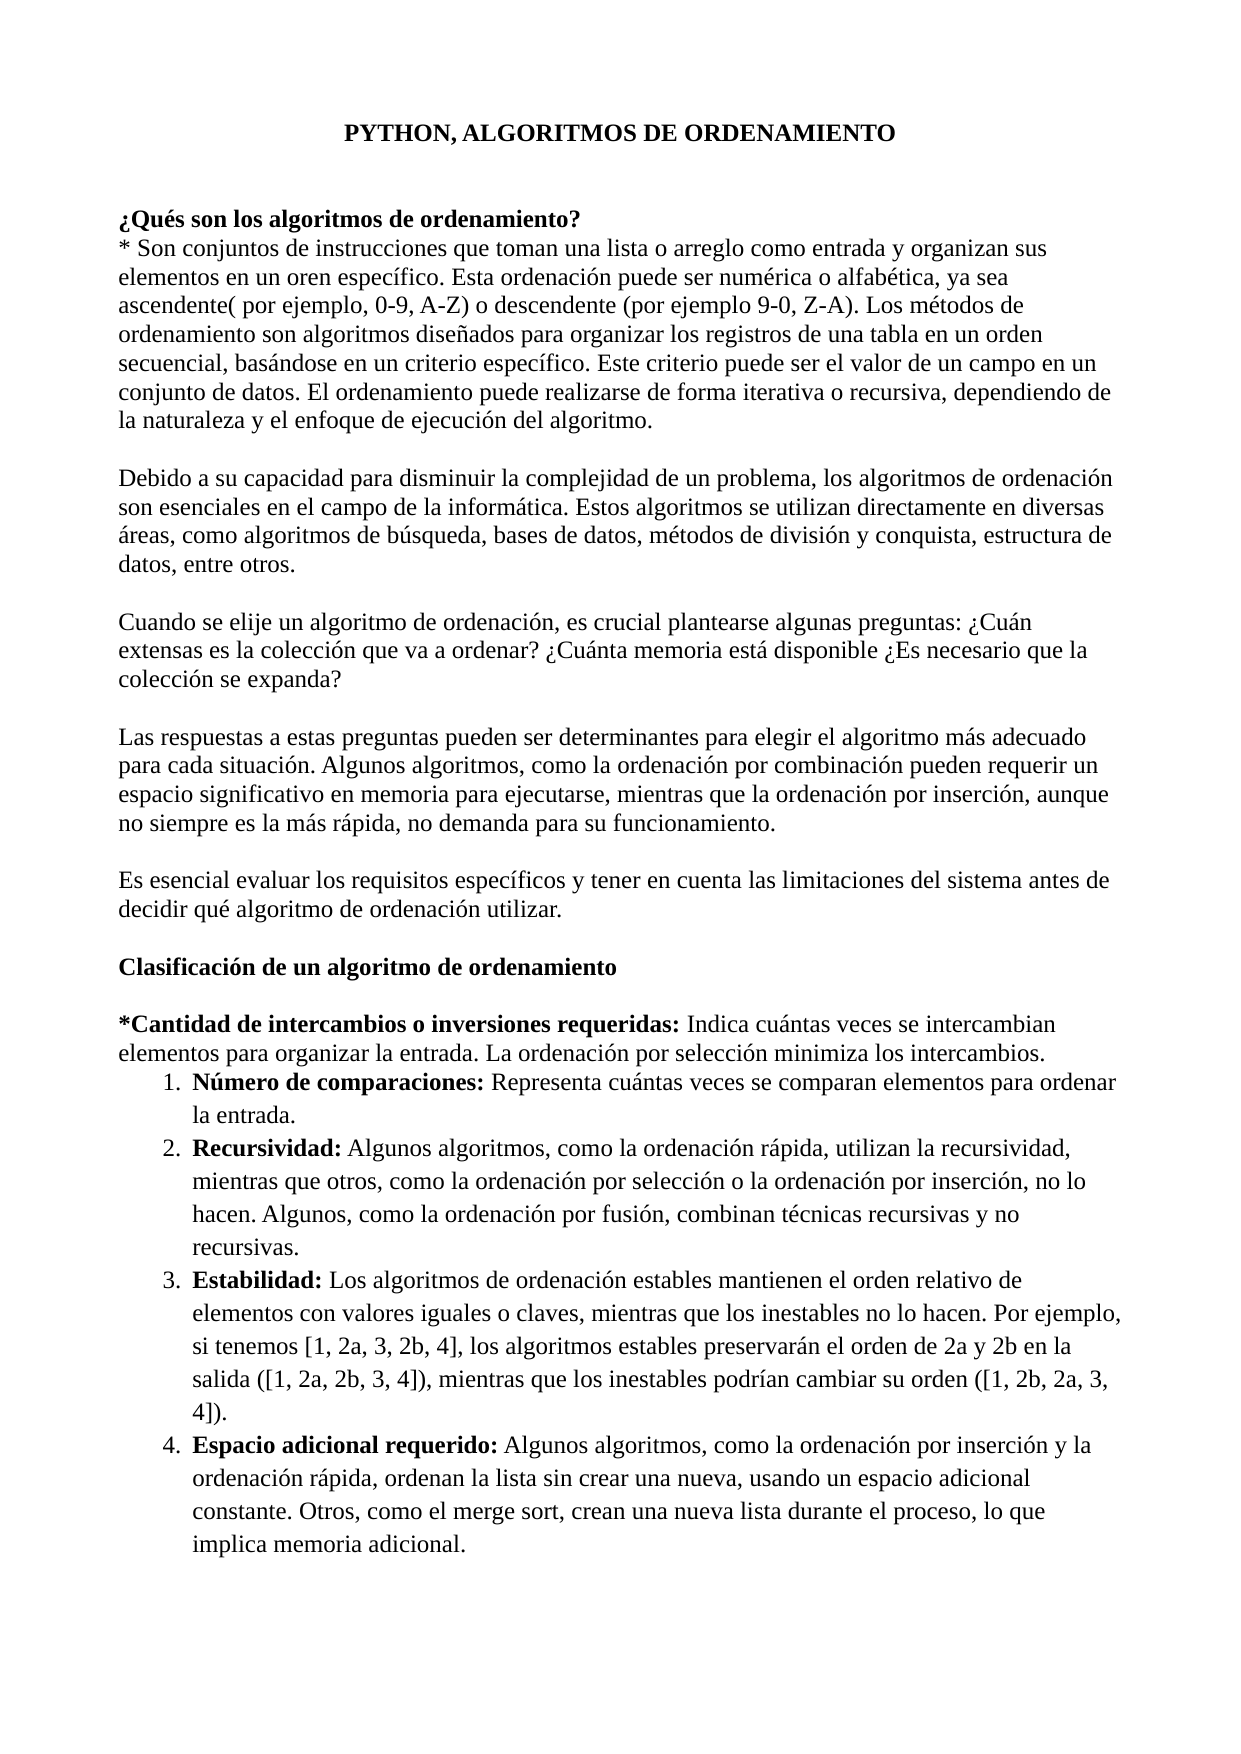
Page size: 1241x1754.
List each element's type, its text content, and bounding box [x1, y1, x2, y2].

text Clasificación de un algoritmo de ordenamiento [118, 952, 1122, 981]
list Número de comparaciones: Representa cuántas veces se comparan elementos para ordenar la entrada. [162, 1067, 1122, 1129]
text *Cantidad de intercambios o inversiones requeridas: Indica cuántas veces se intercambian elementos para organizar la entrada. La ordenación por selección minimiza los intercambios. [118, 1009, 1122, 1067]
text PYTHON, ALGORITMOS DE ORDENAMIENTO [118, 118, 1122, 147]
text Debido a su capacidad para disminuir la complejidad de un problema, los algoritmos de ordenación son esenciales en el campo de la informática. Estos algoritmos se utilizan directamente en diversas áreas, como algoritmos de búsqueda, bases de datos, métodos de división y conquista, estructura de datos, entre otros. [118, 463, 1122, 578]
text Cuando se elije un algoritmo de ordenación, es crucial plantearse algunas preguntas: ¿Cuán extensas es la colección que va a ordenar? ¿Cuánta memoria está disponible ¿Es necesario que la colección se expanda? [118, 607, 1122, 693]
list Espacio adicional requerido: Algunos algoritmos, como la ordenación por inserción y la ordenación rápida, ordenan la lista sin crear una nueva, usando un espacio adicional constante. Otros, como el merge sort, crean una nueva lista durante el proceso, lo que implica memoria adicional. [162, 1430, 1122, 1558]
text ¿Qués son los algoritmos de ordenamiento? [118, 204, 1122, 233]
list Recursividad: Algunos algoritmos, como la ordenación rápida, utilizan la recursividad, mientras que otros, como la ordenación por selección o la ordenación por inserción, no lo hacen. Algunos, como la ordenación por fusión, combinan técnicas recursivas y no recursivas. [162, 1133, 1122, 1261]
text Es esencial evaluar los requisitos específicos y tener en cuenta las limitaciones del sistema antes de decidir qué algoritmo de ordenación utilizar. [118, 866, 1122, 923]
list Estabilidad: Los algoritmos de ordenación estables mantienen el orden relativo de elementos con valores iguales o claves, mientras que los inestables no lo hacen. Por ejemplo, si tenemos [1, 2a, 3, 2b, 4], los algoritmos estables preservarán el orden de 2a y 2b en la salida ([1, 2a, 2b, 3, 4]), mientras que los inestables podrían cambiar su orden ([1, 2b, 2a, 3, 4]). [162, 1265, 1122, 1426]
text * Son conjuntos de instrucciones que toman una lista o arreglo como entrada y organizan sus elementos en un oren específico. Esta ordenación puede ser numérica o alfabética, ya sea ascendente( por ejemplo, 0-9, A-Z) o descendente (por ejemplo 9-0, Z-A). Los métodos de ordenamiento son algoritmos diseñados para organizar los registros de una tabla en un orden secuencial, basándose en un criterio específico. Este criterio puede ser el valor de un campo en un conjunto de datos. El ordenamiento puede realizarse de forma iterativa o recursiva, dependiendo de la naturaleza y el enfoque de ejecución del algoritmo. [118, 233, 1122, 434]
text Las respuestas a estas preguntas pueden ser determinantes para elegir el algoritmo más adecuado para cada situación. Algunos algoritmos, como la ordenación por combinación pueden requerir un espacio significativo en memoria para ejecutarse, mientras que la ordenación por inserción, aunque no siempre es la más rápida, no demanda para su funcionamiento. [118, 722, 1122, 837]
